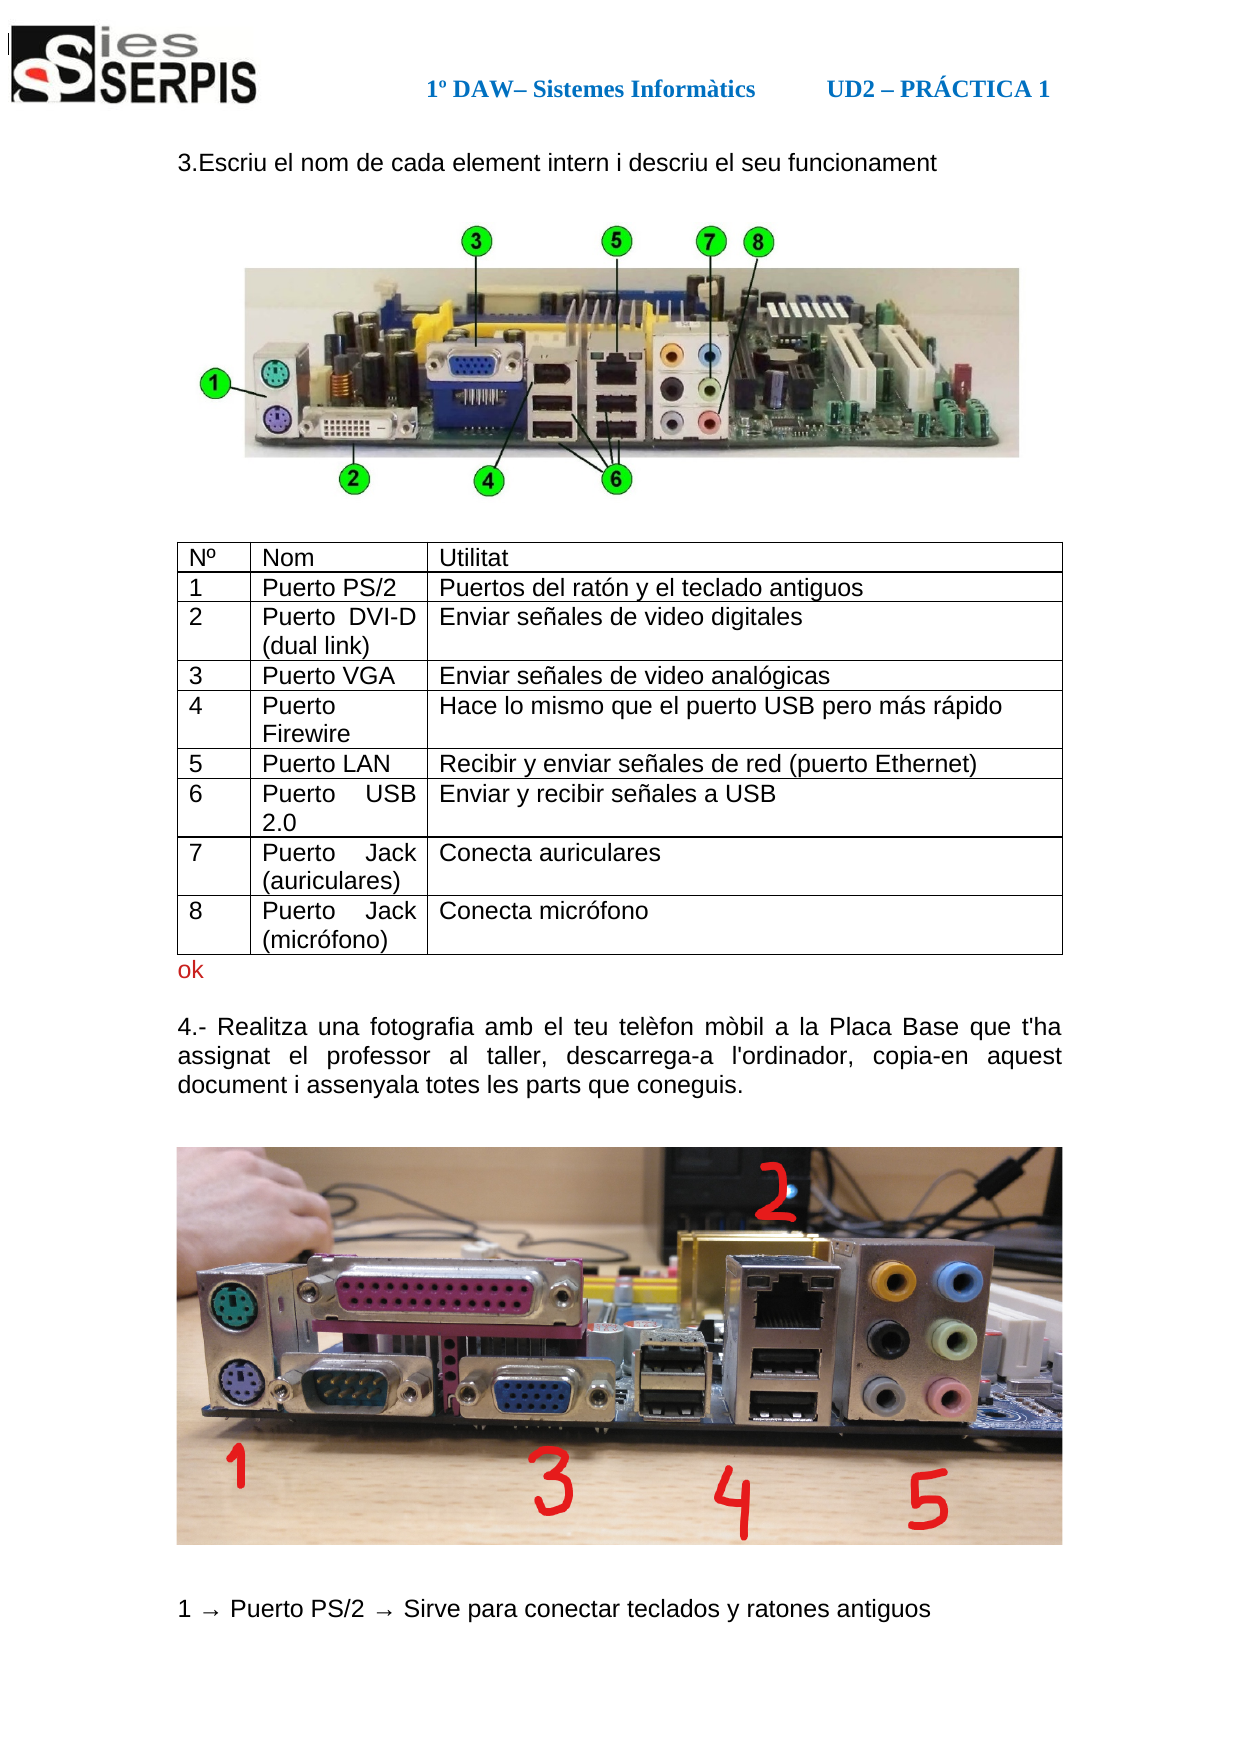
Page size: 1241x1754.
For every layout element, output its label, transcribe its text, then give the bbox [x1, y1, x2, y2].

table_header Utilitat [428, 543, 1062, 571]
picture [0, 14, 267, 113]
picture [176, 1147, 1063, 1545]
table_cell Conecta auriculares [428, 838, 1062, 895]
table_cell 1 [178, 573, 250, 601]
text 4.- Realitza una fotografia amb el teu telèfon mòbil a la Placa Base que t'ha assignat el professor al taller, descarrega-a l'ordinador, copia-en aquest document i assenyala totes les parts que coneguis. [177, 1012, 1063, 1098]
table_cell Puerto Jack (micrófono) [251, 896, 427, 953]
table_cell 5 [178, 749, 250, 778]
table_cell Enviar señales de video analógicas [428, 661, 1062, 689]
table_cell Puerto Firewire [251, 691, 427, 748]
table_cell Puerto VGA [251, 661, 427, 689]
text 1 → Puerto PS/2 → Sirve para conectar teclados y ratones antiguos [177, 1593, 1063, 1622]
table_cell Puerto USB 2.0 [251, 779, 427, 836]
list Escriu el nom de cada element intern i descriu el seu funcionament [177, 148, 993, 176]
table_cell 6 [178, 779, 250, 836]
table_cell Puerto DVI-D (dual link) [251, 602, 427, 660]
table_cell Conecta micrófono [428, 896, 1062, 953]
table_cell 8 [178, 896, 250, 953]
text ok [177, 955, 1063, 983]
table_cell Hace lo mismo que el puerto USB pero más rápido [428, 691, 1062, 748]
table_cell Puertos del ratón y el teclado antiguos [428, 573, 1062, 601]
table_header Nº [178, 543, 250, 571]
picture [188, 222, 1075, 503]
table_cell 4 [178, 691, 250, 748]
table_cell Enviar y recibir señales a USB [428, 779, 1062, 836]
table_header Nom [251, 543, 427, 571]
table_cell Puerto PS/2 [251, 573, 427, 601]
table_cell Enviar señales de video digitales [428, 602, 1062, 660]
table_cell 7 [178, 838, 250, 895]
table_cell 3 [178, 661, 250, 689]
table_cell Puerto LAN [251, 749, 427, 778]
table_cell 2 [178, 602, 250, 660]
table_cell Puerto Jack (auriculares) [251, 838, 427, 895]
table_cell Recibir y enviar señales de red (puerto Ethernet) [428, 749, 1062, 778]
